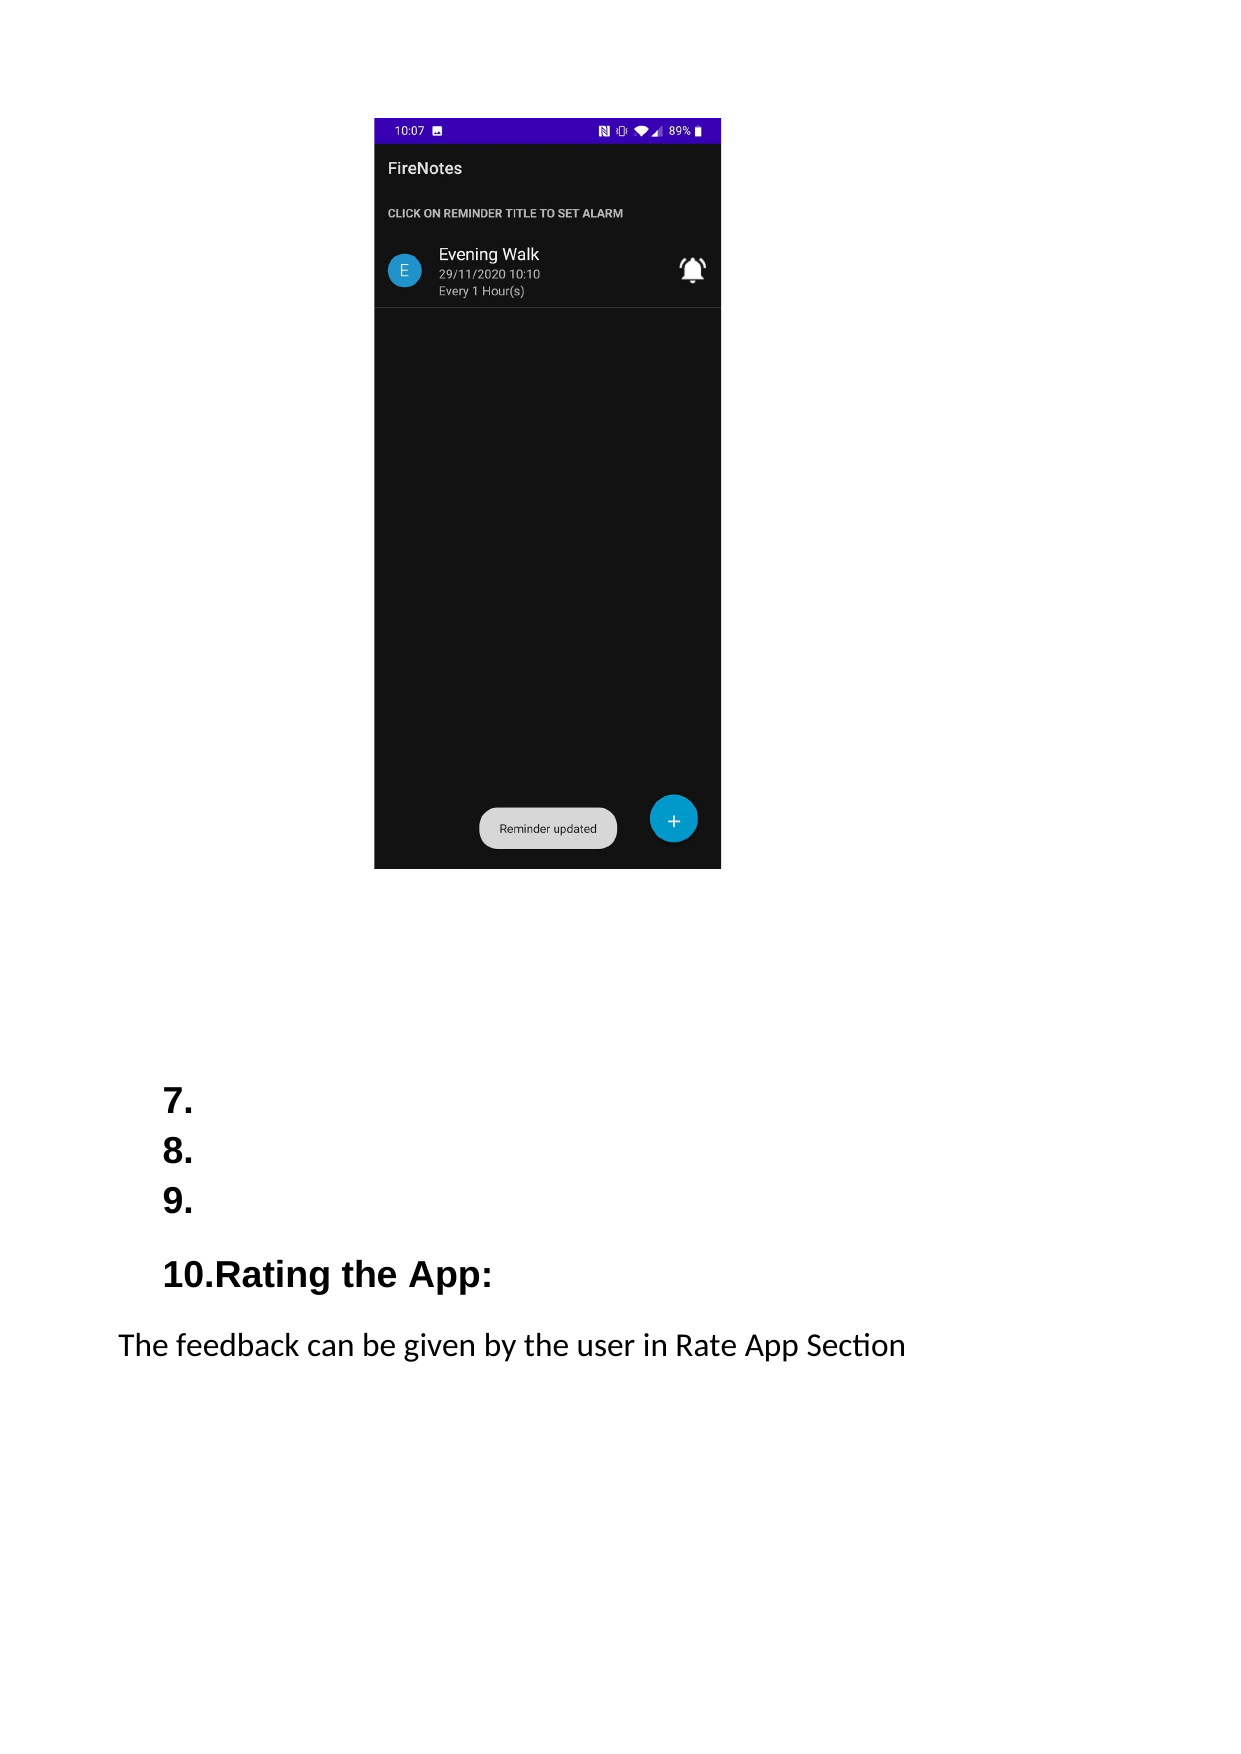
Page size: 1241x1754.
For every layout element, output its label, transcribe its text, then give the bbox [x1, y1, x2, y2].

picture [374, 118, 722, 869]
subtitle Rating the App: [162, 1252, 1122, 1296]
text The feedback can be given by the user in Rate App Section [118, 1324, 1122, 1365]
